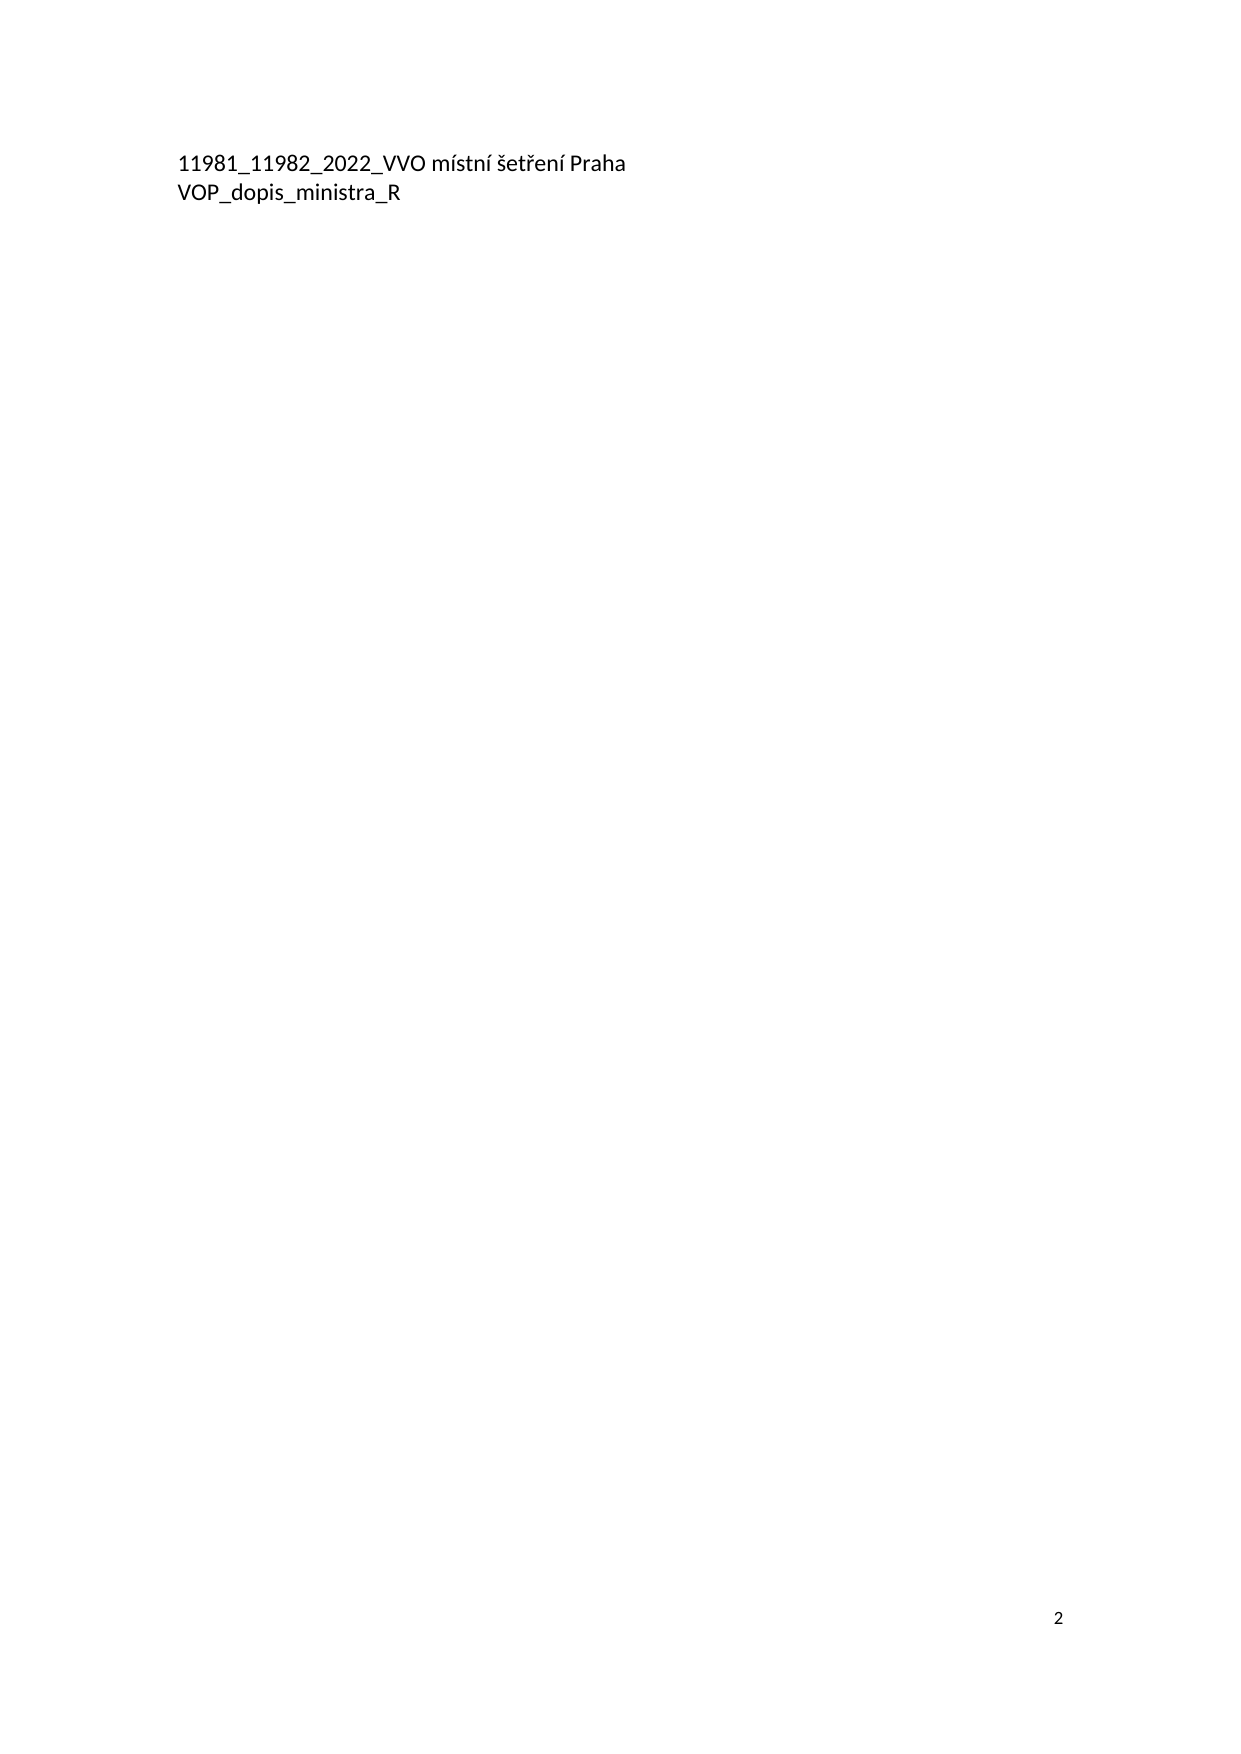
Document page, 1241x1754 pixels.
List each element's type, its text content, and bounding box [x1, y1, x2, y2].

text VOP_dopis_ministra_R [177, 177, 1063, 206]
text 11981_11982_2022_VVO místní šetření Praha [177, 148, 1063, 177]
